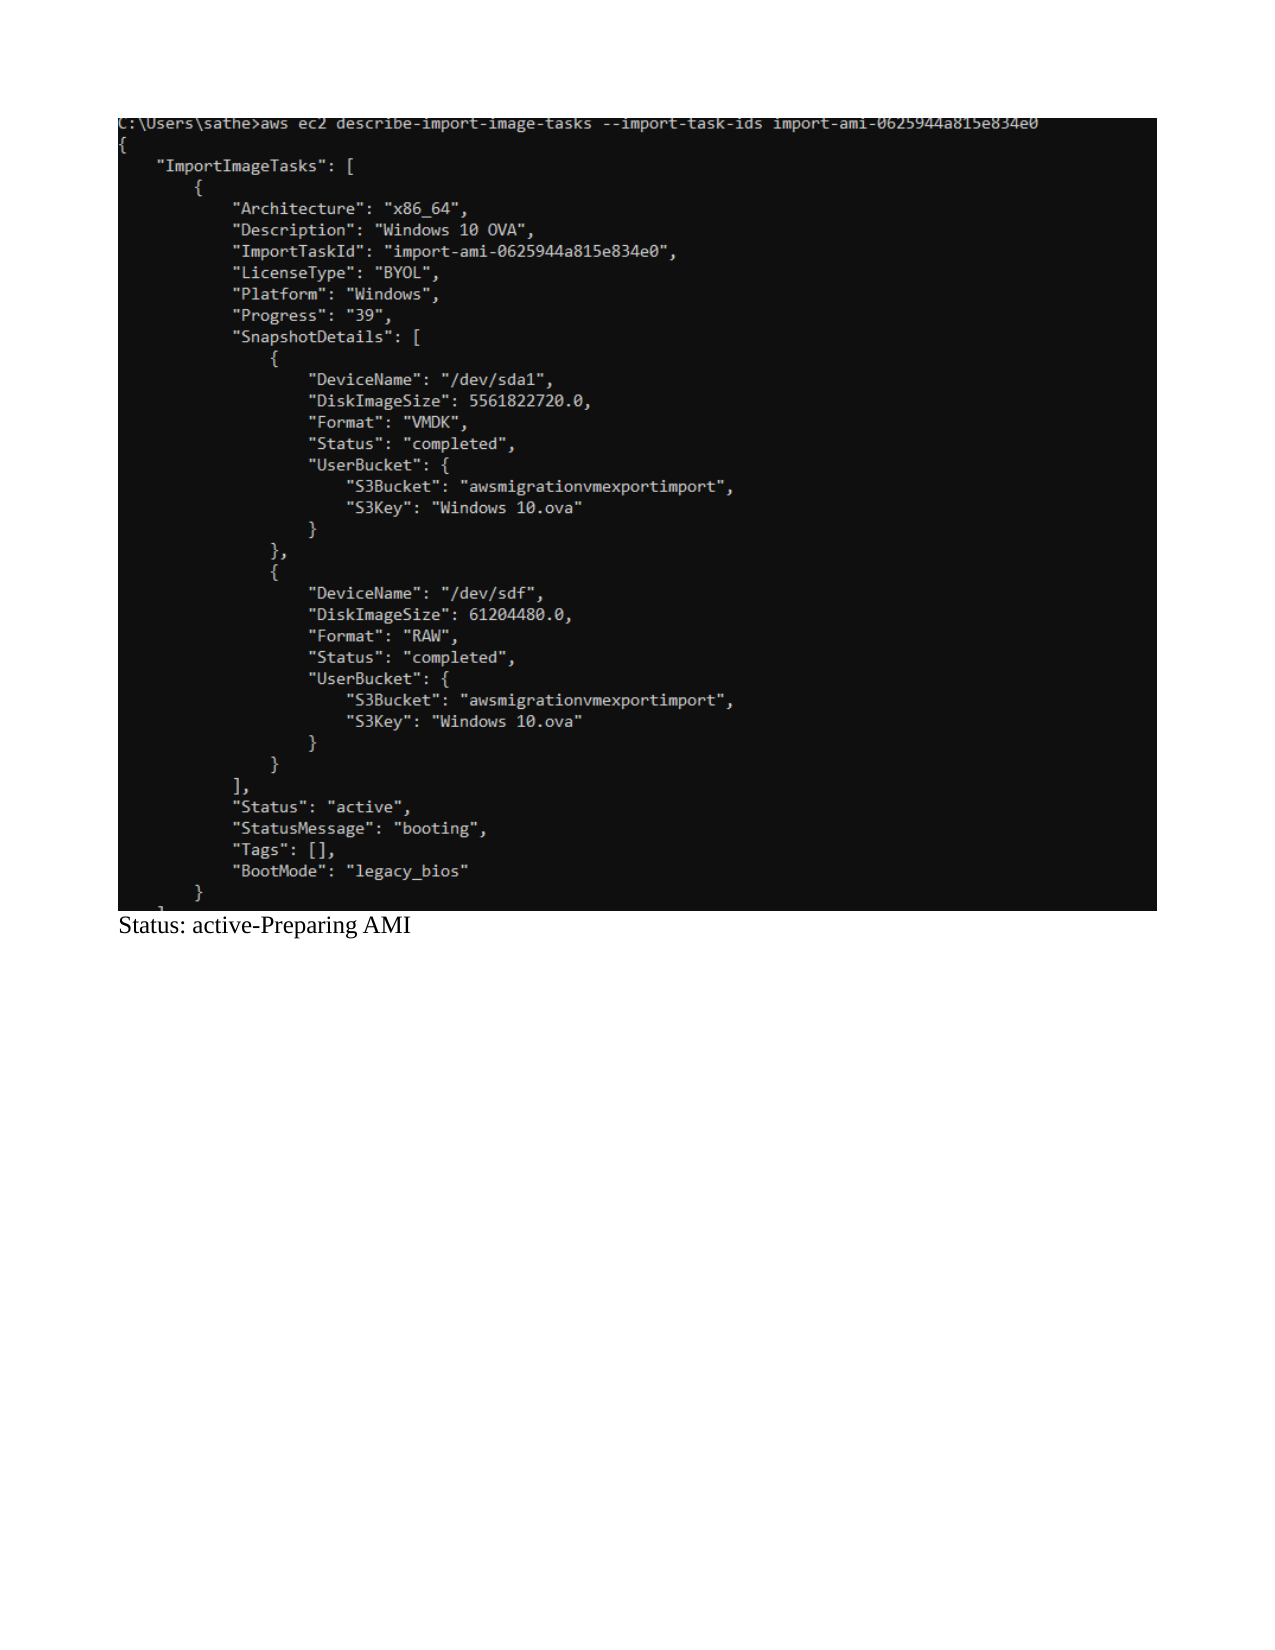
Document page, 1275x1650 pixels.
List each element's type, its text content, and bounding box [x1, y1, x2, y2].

text Status: active-Preparing AMI [118, 911, 1157, 939]
picture [118, 118, 1157, 911]
